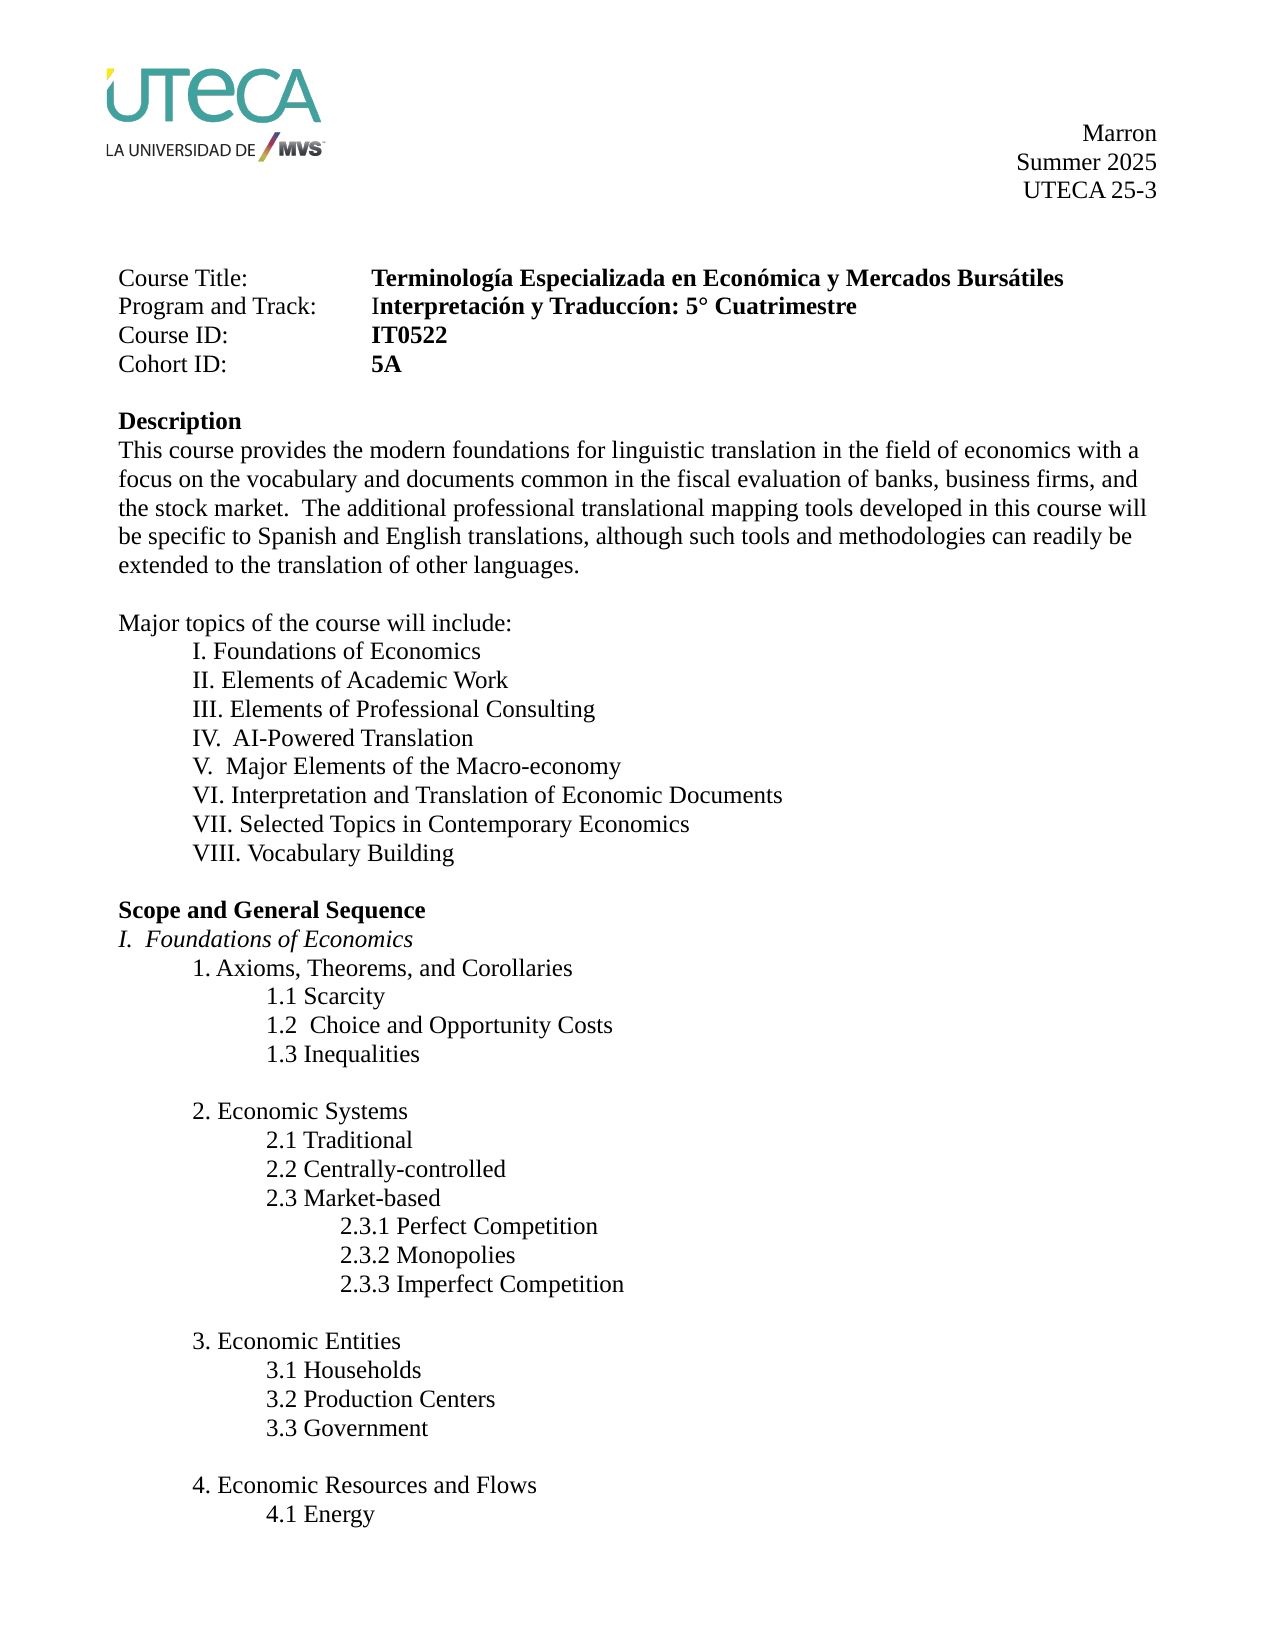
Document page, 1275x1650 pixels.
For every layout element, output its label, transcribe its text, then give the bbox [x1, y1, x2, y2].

text 1.3 Inequalities [118, 1039, 1157, 1068]
table_header Terminología Especializada en Económica y Mercados Bursátiles [371, 263, 1157, 291]
text 2. Economic Systems [118, 1096, 1157, 1125]
text 3.3 Government [118, 1413, 1157, 1441]
table_cell Interpretación y Traduccíon: 5° Cuatrimestre [371, 291, 1157, 320]
text III. Elements of Professional Consulting [192, 694, 1157, 723]
text V. Major Elements of the Macro-economy [192, 751, 1157, 780]
text 1. Axioms, Theorems, and Corollaries [118, 953, 1157, 981]
text 3.2 Production Centers [118, 1384, 1157, 1413]
text 4. Economic Resources and Flows [118, 1470, 1157, 1499]
text II. Elements of Academic Work [192, 665, 1157, 694]
text 1.1 Scarcity [118, 981, 1157, 1010]
text This course provides the modern foundations for linguistic translation in the field of economics with a focus on the vocabulary and documents common in the fiscal evaluation of banks, business firms, and the stock market. The additional professional translational mapping tools developed in this course will be specific to Spanish and English translations, although such tools and methodologies can readily be extended to the translation of other languages. [118, 435, 1157, 579]
text VIII. Vocabulary Building [118, 838, 1157, 866]
text 2.3 Market-based [118, 1183, 1157, 1211]
text 2.3.1 Perfect Competition [118, 1211, 1157, 1240]
text IV. AI-Powered Translation [192, 723, 1157, 751]
text 2.3.3 Imperfect Competition [118, 1269, 1157, 1298]
table_cell Cohort ID: [118, 349, 371, 378]
text I. Foundations of Economics [192, 636, 1157, 665]
text Description [118, 406, 1157, 435]
picture [104, 64, 328, 166]
text 3.1 Households [118, 1355, 1157, 1384]
text VII. Selected Topics in Contemporary Economics [192, 809, 1157, 838]
text Major topics of the course will include: [118, 608, 1157, 636]
text 2.3.2 Monopolies [118, 1240, 1157, 1269]
text 2.1 Traditional [118, 1125, 1157, 1154]
table_cell IT0522 [371, 320, 1157, 349]
table_cell Course ID: [118, 320, 371, 349]
table_cell 5A [371, 349, 1157, 378]
text VI. Interpretation and Translation of Economic Documents [192, 780, 1157, 809]
text 2.2 Centrally-controlled [118, 1154, 1157, 1183]
table_cell Program and Track: [118, 291, 371, 320]
text 3. Economic Entities [118, 1326, 1157, 1355]
text Scope and General Sequence [118, 895, 1157, 924]
text I. Foundations of Economics [118, 924, 1157, 953]
text 4.1 Energy [118, 1499, 1157, 1528]
text 1.2 Choice and Opportunity Costs [118, 1010, 1157, 1039]
table_header Course Title: [118, 263, 371, 291]
